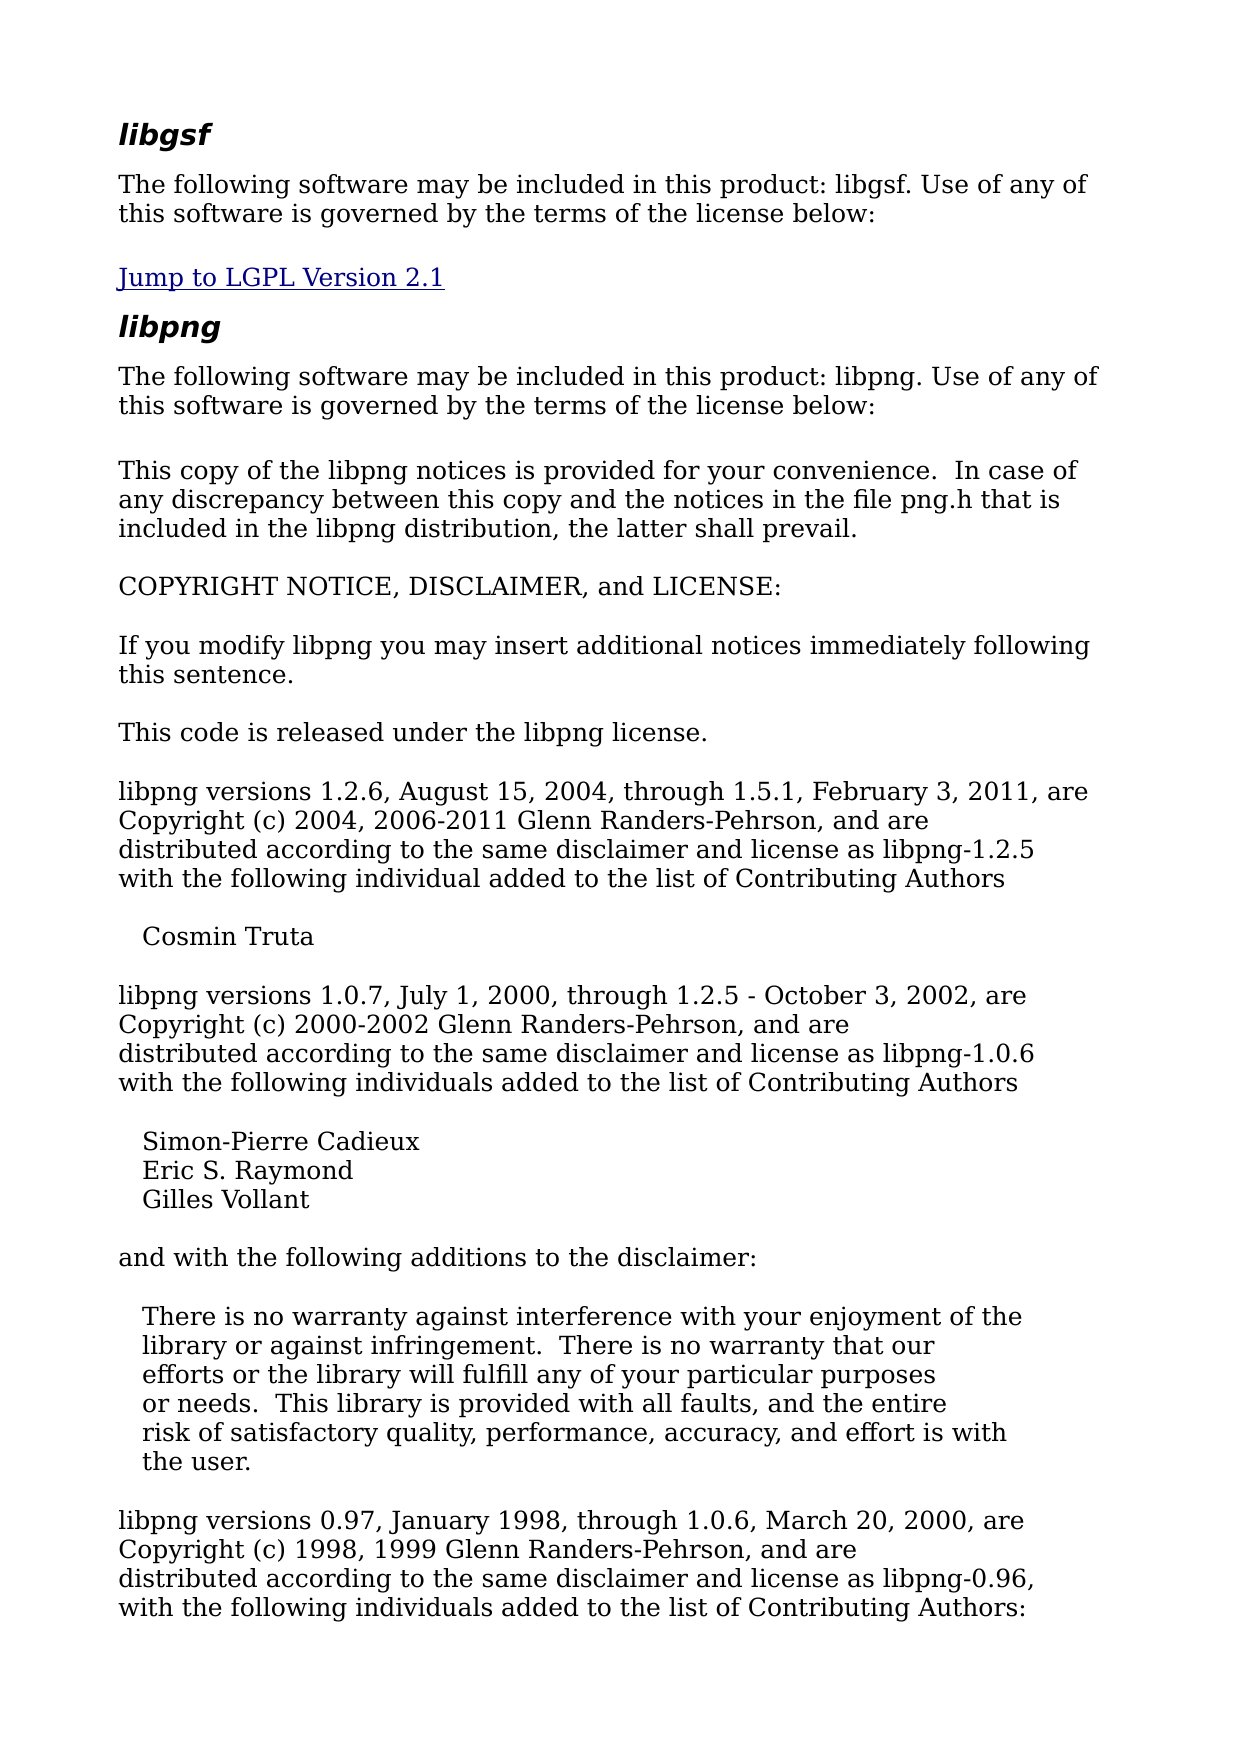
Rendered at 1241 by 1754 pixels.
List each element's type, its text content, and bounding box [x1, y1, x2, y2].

subtitle libgsf [118, 118, 1122, 152]
text This copy of the libpng notices is provided for your convenience. In case of any discrepancy between this copy and the notices in the file png.h that is included in the libpng distribution, the latter shall prevail. COPYRIGHT NOTICE, DISCLAIMER, and LICENSE: If you modify libpng you may insert additional notices immediately following this sentence. This code is released under the libpng license. libpng versions 1.2.6, August 15, 2004, through 1.5.1, February 3, 2011, are Copyright (c) 2004, 2006-2011 Glenn Randers-Pehrson, and are distributed according to the same disclaimer and license as libpng-1.2.5 with the following individual added to the list of Contributing Authors Cosmin Truta libpng versions 1.0.7, July 1, 2000, through 1.2.5 - October 3, 2002, are Copyright (c) 2000-2002 Glenn Randers-Pehrson, and are distributed according to the same disclaimer and license as libpng-1.0.6 with the following individuals added to the list of Contributing Authors Simon-Pierre Cadieux Eric S. Raymond Gilles Vollant and with the following additions to the disclaimer: There is no warranty against interference with your enjoyment of the library or against infringement. There is no warranty that our efforts or the library will fulfill any of your particular purposes or needs. This library is provided with all faults, and the entire risk of satisfactory quality, performance, accuracy, and effort is with the user. libpng versions 0.97, January 1998, through 1.0.6, March 20, 2000, are Copyright (c) 1998, 1999 Glenn Randers-Pehrson, and are distributed according to the same disclaimer and license as libpng-0.96, with the following individuals added to the list of Contributing Authors: [118, 456, 1122, 1622]
text The following software may be included in this product: libgsf. Use of any of this software is governed by the terms of the license below: [118, 170, 1122, 228]
subtitle libpng [118, 310, 1122, 344]
text Jump to LGPL Version 2.1 [118, 263, 1122, 293]
text The following software may be included in this product: libpng. Use of any of this software is governed by the terms of the license below: [118, 362, 1122, 420]
